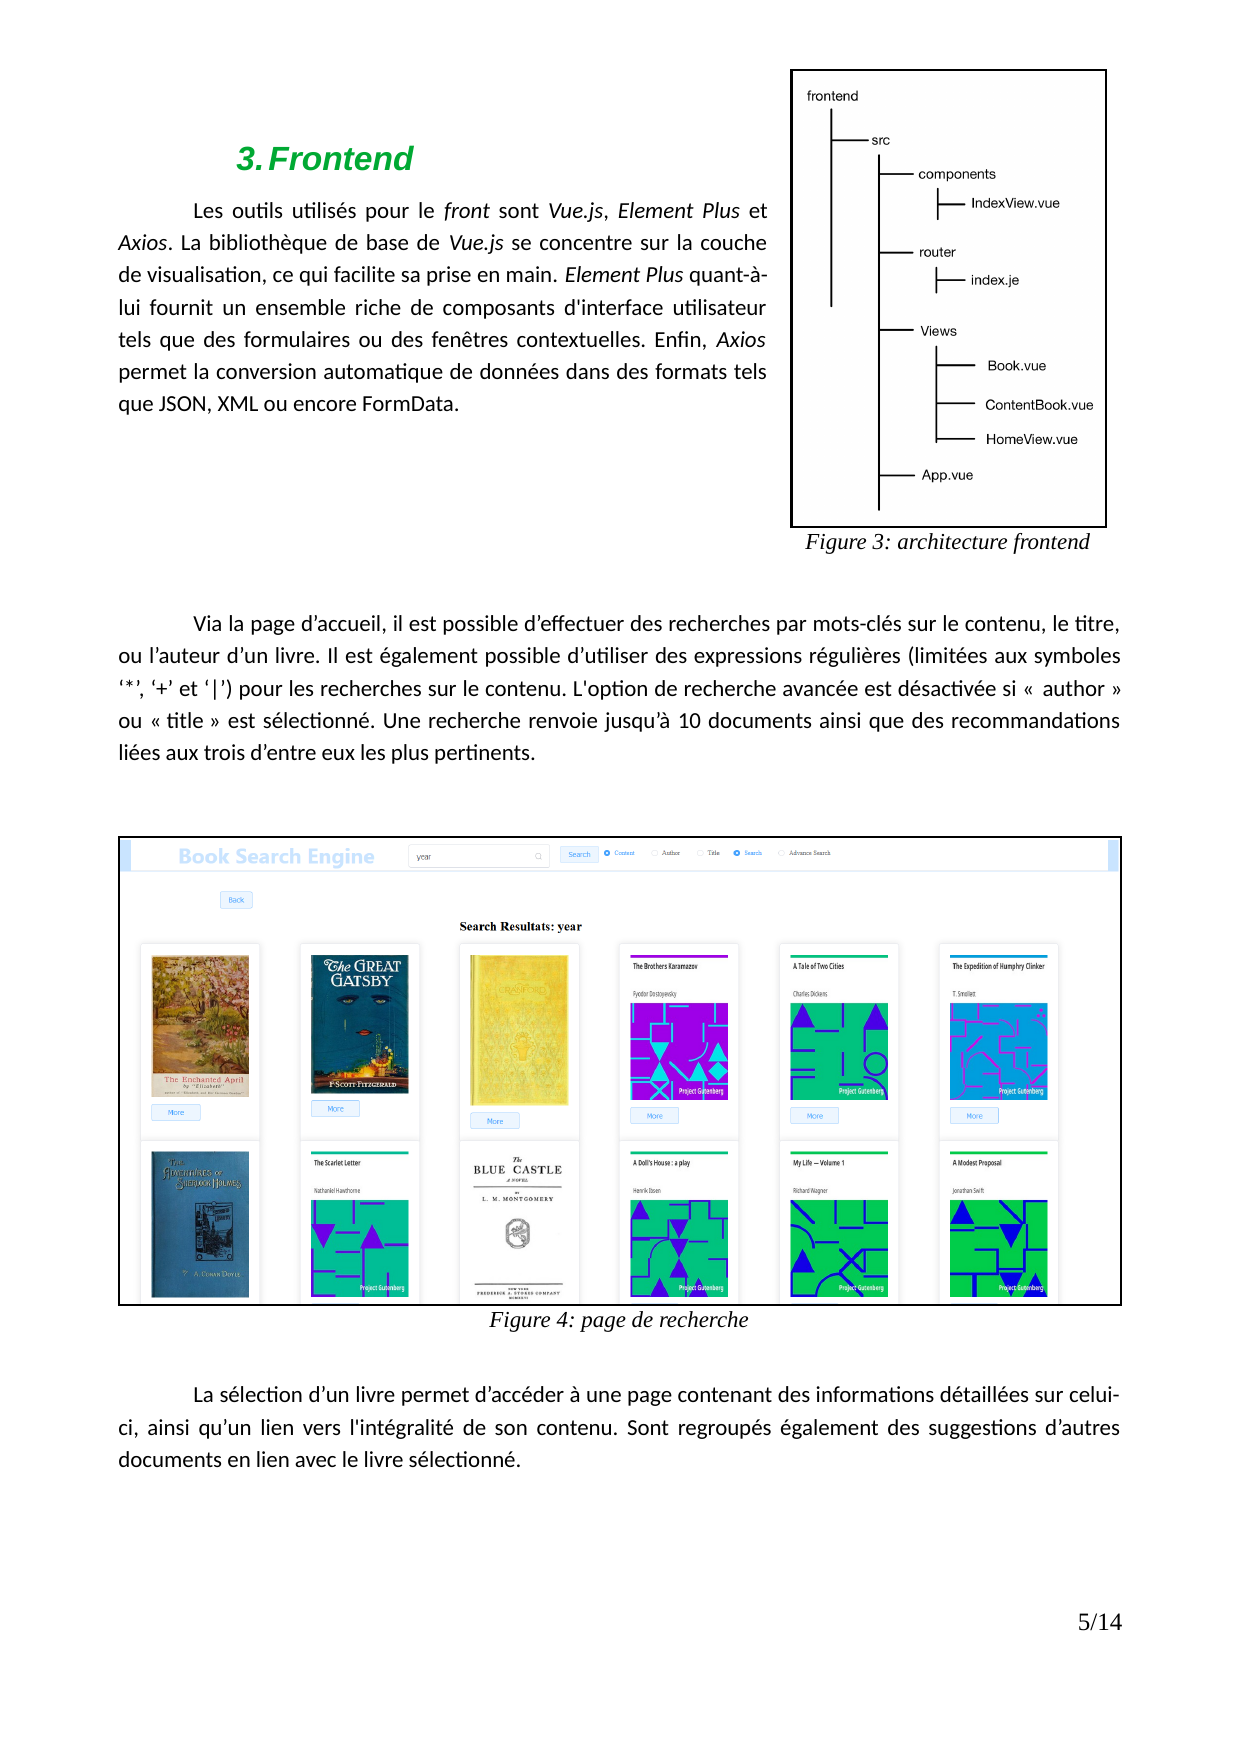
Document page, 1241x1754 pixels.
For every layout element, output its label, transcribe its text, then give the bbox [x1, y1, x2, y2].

text Les outils utilisés pour le front sont Vue.js, Element Plus et Axios. La bibliothèque de base de Vue.js se concentre sur la couche de visualisation, ce qui facilite sa prise en main. Element Plus quant-à-lui fournit un ensemble riche de composants d'interface utilisateur tels que des formulaires ou des fenêtres contextuelles. Enfin, Axios permet la conversion automatique de données dans des formats tels que JSON, XML ou encore FormData. [118, 196, 768, 417]
text Figure 4: page de recherche [118, 1306, 1122, 1332]
text La sélection d’un livre permet d’accéder à une page contenant des informations détaillées sur celui-ci, ainsi qu’un lien vers l'intégralité de son contenu. Sont regroupés également des suggestions d’autres documents en lien avec le livre sélectionné. [118, 1381, 1122, 1473]
subtitle [1107, 139, 1122, 178]
text Via la page d’accueil, il est possible d’effectuer des recherches par mots-clés sur le contenu, le titre, ou l’auteur d’un livre. Il est également possible d’utiliser des expressions régulières (limitées aux symboles ‘*’, ‘+’ et ‘|’) pour les recherches sur le contenu. L'option de recherche avancée est désactivée si « author » ou « title » est sélectionné. Une recherche renvoie jusqu’à 10 documents ainsi que des recommandations liées aux trois d’entre eux les plus pertinents. [118, 609, 1122, 766]
picture [793, 71, 1105, 526]
subtitle Frontend [236, 139, 790, 178]
text Figure 3: architecture frontend [790, 528, 1107, 554]
picture [120, 838, 1120, 1304]
